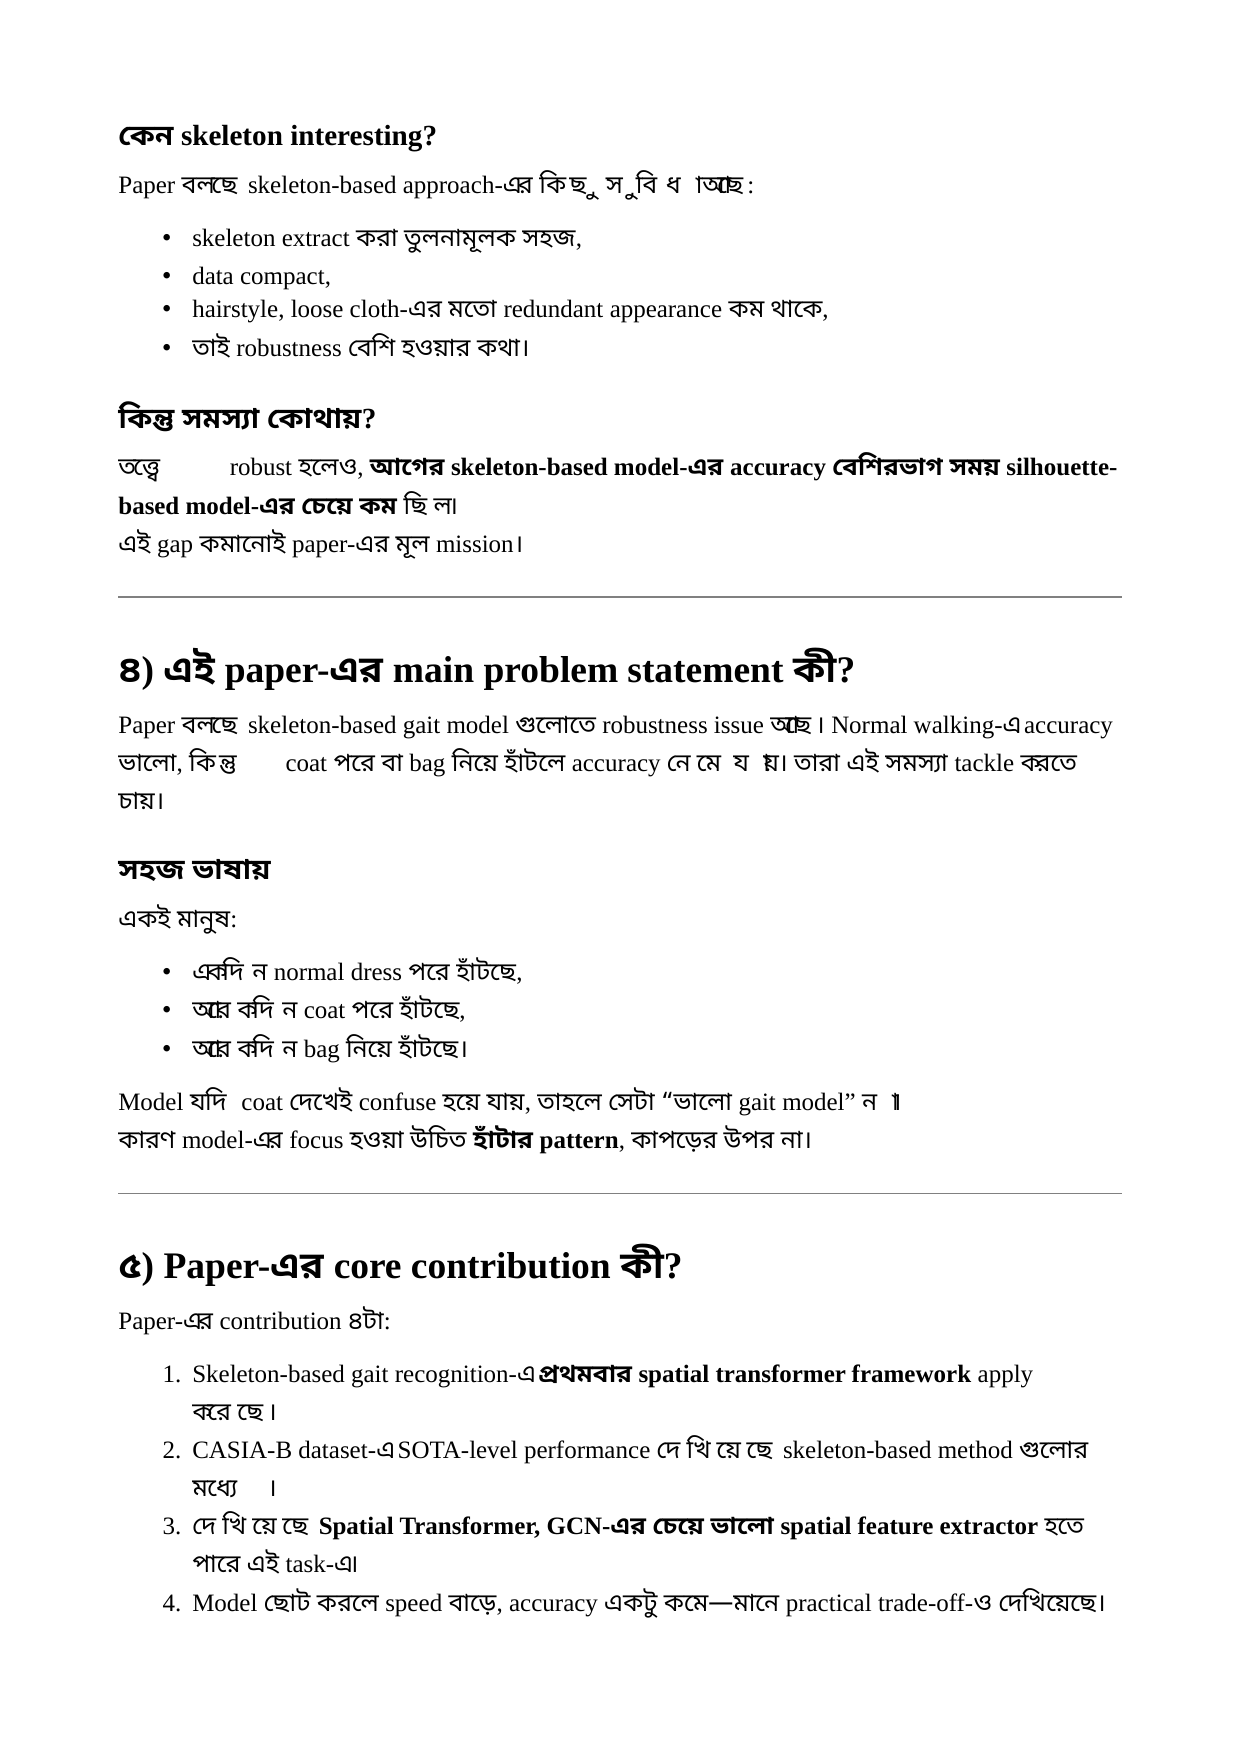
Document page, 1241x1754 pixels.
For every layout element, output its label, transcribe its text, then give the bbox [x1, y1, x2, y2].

list দেখিয়েছে Spatial Transformer, GCN-এর চেয়ে ভালো spatial feature extractor হতে পারে এই task-এ। [162, 1511, 1122, 1583]
text Paper বলছে skeleton-based approach-এর কিছু সুবিধা আছে: [118, 170, 1122, 203]
list Model ছোট করলে speed বাড়ে, accuracy একটু কমে—মানে practical trade-off-ও দেখিয়েছে। [162, 1588, 1122, 1621]
list আরেকদিন coat পরে হাঁটছে, [162, 995, 1122, 1029]
subtitle কিন্তু সমস্যা কোথায়? [118, 401, 1122, 440]
list CASIA-B dataset-এ SOTA-level performance দেখিয়েছে skeleton-based method গুলোর মধ্যে। [162, 1435, 1122, 1506]
list data compact, [162, 261, 1122, 290]
subtitle সহজ ভাষায় [118, 853, 1122, 891]
subtitle ৫) Paper-এর core contribution কী? [118, 1244, 1122, 1294]
text একই মানুষ: [118, 904, 1122, 937]
list তাই robustness বেশি হওয়ার কথা। [162, 333, 1122, 367]
text Paper বলছে skeleton-based gait model গুলোতে robustness issue আছে। Normal walking-এ accuracy ভালো, কিন্তু coat পরে বা bag নিয়ে হাঁটলে accuracy নেমে যায়। তারা এই সমস্যা tackle করতে চায়। [118, 710, 1122, 819]
text Model যদি coat দেখেই confuse হয়ে যায়, তাহলে সেটা “ভালো gait model” না। কারণ model-এর focus হওয়া উচিত হাঁটার pattern, কাপড়ের উপর না। [118, 1087, 1122, 1159]
list আরেকদিন bag নিয়ে হাঁটছে। [162, 1034, 1122, 1067]
subtitle ৪) এই paper-এর main problem statement কী? [118, 647, 1122, 697]
text Paper-এর contribution ৪টা: [118, 1306, 1122, 1340]
list skeleton extract করা তুলনামূলক সহজ, [162, 223, 1122, 256]
list একদিন normal dress পরে হাঁটছে, [162, 957, 1122, 990]
list hairstyle, loose cloth-এর মতো redundant appearance কম থাকে, [162, 294, 1122, 328]
list Skeleton-based gait recognition-এ প্রথমবার spatial transformer framework apply করেছে। [162, 1359, 1122, 1430]
subtitle কেন skeleton interesting? [118, 118, 1122, 157]
text তত্ত্বে robust হলেও, আগের skeleton-based model-এর accuracy বেশিরভাগ সময় silhouette-based model-এর চেয়ে কম ছিল। এই gap কমানোই paper-এর মূল mission। [118, 452, 1122, 563]
